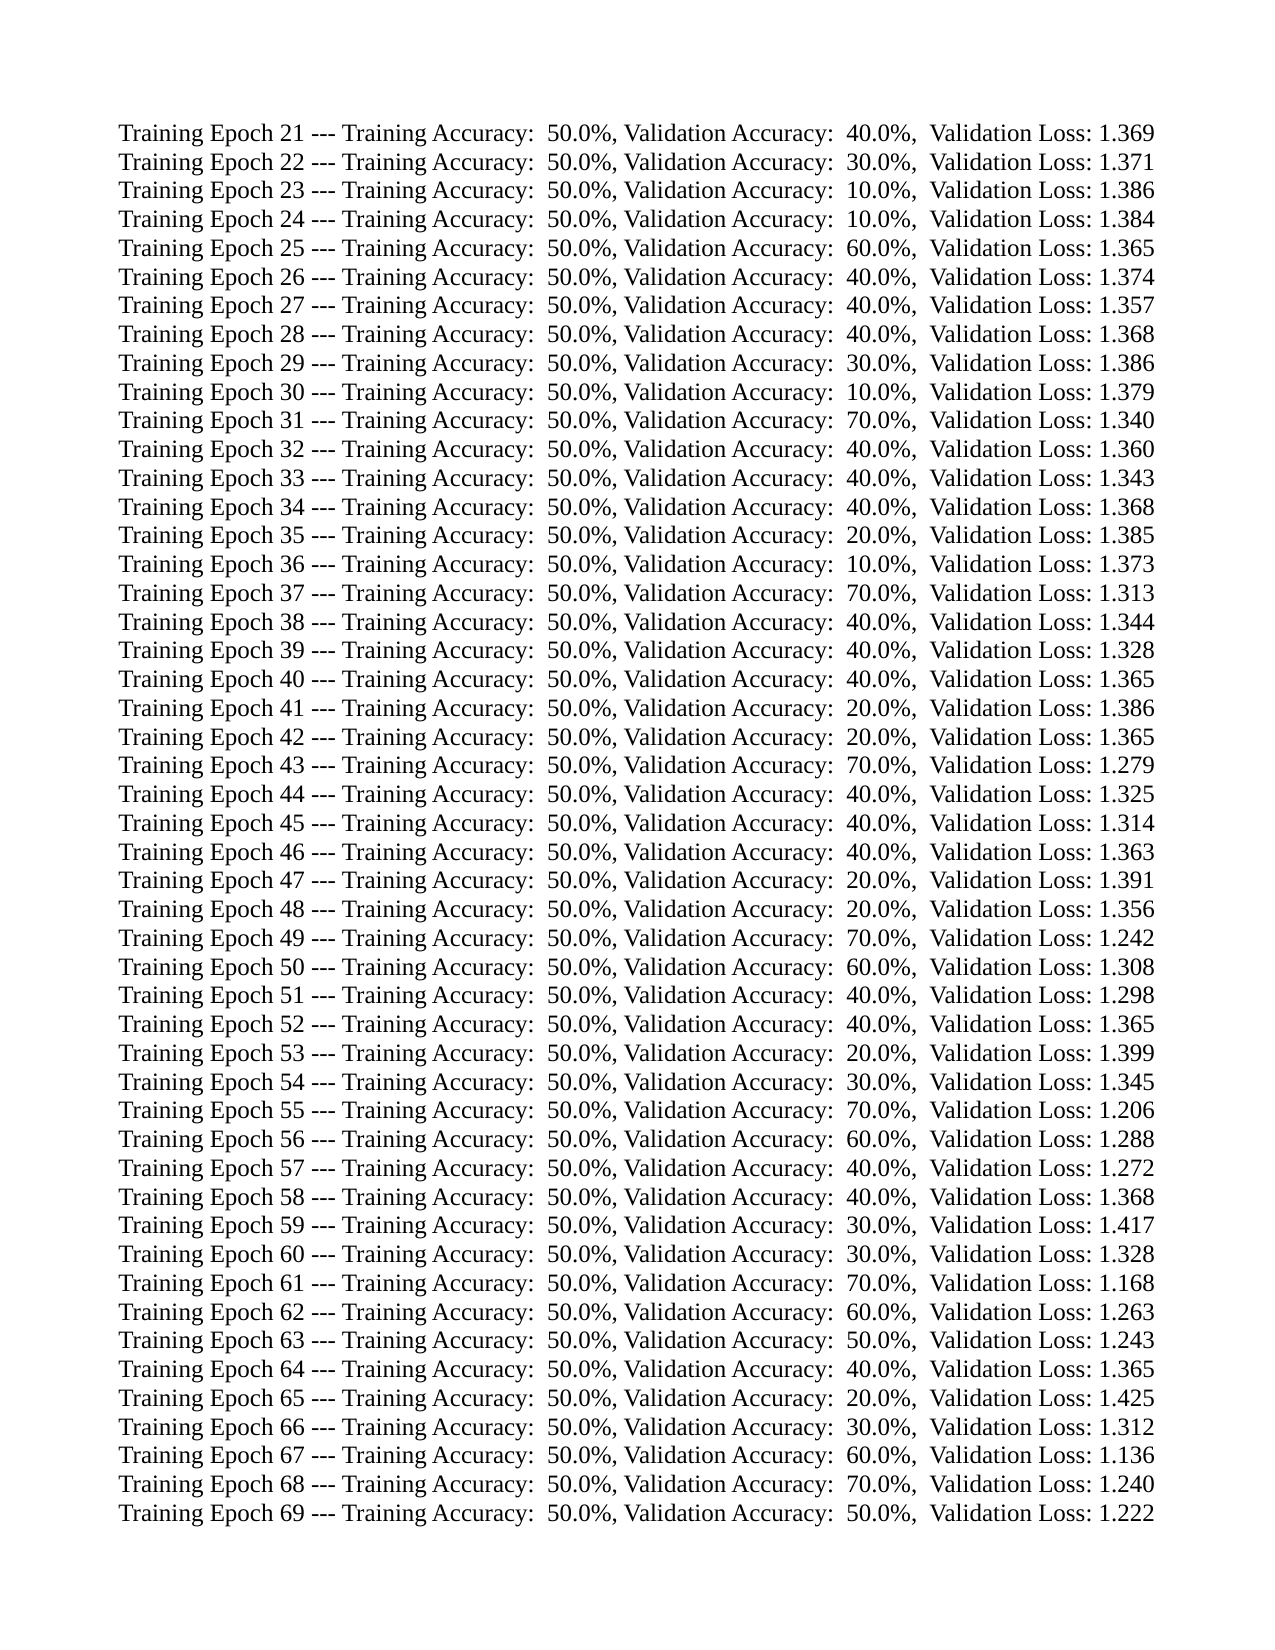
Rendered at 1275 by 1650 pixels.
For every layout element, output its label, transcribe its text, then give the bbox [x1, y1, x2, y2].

text Training Epoch 65 --- Training Accuracy: 50.0%, Validation Accuracy: 20.0%, Validation Loss: 1.425 [118, 1383, 1157, 1412]
text Training Epoch 51 --- Training Accuracy: 50.0%, Validation Accuracy: 40.0%, Validation Loss: 1.298 [118, 981, 1157, 1009]
text Training Epoch 50 --- Training Accuracy: 50.0%, Validation Accuracy: 60.0%, Validation Loss: 1.308 [118, 952, 1157, 981]
text Training Epoch 54 --- Training Accuracy: 50.0%, Validation Accuracy: 30.0%, Validation Loss: 1.345 [118, 1067, 1157, 1096]
text Training Epoch 33 --- Training Accuracy: 50.0%, Validation Accuracy: 40.0%, Validation Loss: 1.343 [118, 463, 1157, 492]
text Training Epoch 57 --- Training Accuracy: 50.0%, Validation Accuracy: 40.0%, Validation Loss: 1.272 [118, 1153, 1157, 1182]
text Training Epoch 60 --- Training Accuracy: 50.0%, Validation Accuracy: 30.0%, Validation Loss: 1.328 [118, 1239, 1157, 1268]
text Training Epoch 46 --- Training Accuracy: 50.0%, Validation Accuracy: 40.0%, Validation Loss: 1.363 [118, 837, 1157, 866]
text Training Epoch 47 --- Training Accuracy: 50.0%, Validation Accuracy: 20.0%, Validation Loss: 1.391 [118, 866, 1157, 894]
text Training Epoch 24 --- Training Accuracy: 50.0%, Validation Accuracy: 10.0%, Validation Loss: 1.384 [118, 204, 1157, 233]
text Training Epoch 29 --- Training Accuracy: 50.0%, Validation Accuracy: 30.0%, Validation Loss: 1.386 [118, 348, 1157, 377]
text Training Epoch 56 --- Training Accuracy: 50.0%, Validation Accuracy: 60.0%, Validation Loss: 1.288 [118, 1124, 1157, 1153]
text Training Epoch 59 --- Training Accuracy: 50.0%, Validation Accuracy: 30.0%, Validation Loss: 1.417 [118, 1211, 1157, 1239]
text Training Epoch 30 --- Training Accuracy: 50.0%, Validation Accuracy: 10.0%, Validation Loss: 1.379 [118, 377, 1157, 406]
text Training Epoch 40 --- Training Accuracy: 50.0%, Validation Accuracy: 40.0%, Validation Loss: 1.365 [118, 664, 1157, 693]
text Training Epoch 62 --- Training Accuracy: 50.0%, Validation Accuracy: 60.0%, Validation Loss: 1.263 [118, 1297, 1157, 1326]
text Training Epoch 69 --- Training Accuracy: 50.0%, Validation Accuracy: 50.0%, Validation Loss: 1.222 [118, 1498, 1157, 1527]
text Training Epoch 67 --- Training Accuracy: 50.0%, Validation Accuracy: 60.0%, Validation Loss: 1.136 [118, 1441, 1157, 1469]
text Training Epoch 64 --- Training Accuracy: 50.0%, Validation Accuracy: 40.0%, Validation Loss: 1.365 [118, 1354, 1157, 1383]
text Training Epoch 43 --- Training Accuracy: 50.0%, Validation Accuracy: 70.0%, Validation Loss: 1.279 [118, 751, 1157, 779]
text Training Epoch 31 --- Training Accuracy: 50.0%, Validation Accuracy: 70.0%, Validation Loss: 1.340 [118, 406, 1157, 434]
text Training Epoch 23 --- Training Accuracy: 50.0%, Validation Accuracy: 10.0%, Validation Loss: 1.386 [118, 176, 1157, 204]
text Training Epoch 27 --- Training Accuracy: 50.0%, Validation Accuracy: 40.0%, Validation Loss: 1.357 [118, 291, 1157, 319]
text Training Epoch 58 --- Training Accuracy: 50.0%, Validation Accuracy: 40.0%, Validation Loss: 1.368 [118, 1182, 1157, 1211]
text Training Epoch 48 --- Training Accuracy: 50.0%, Validation Accuracy: 20.0%, Validation Loss: 1.356 [118, 894, 1157, 923]
text Training Epoch 45 --- Training Accuracy: 50.0%, Validation Accuracy: 40.0%, Validation Loss: 1.314 [118, 808, 1157, 837]
text Training Epoch 63 --- Training Accuracy: 50.0%, Validation Accuracy: 50.0%, Validation Loss: 1.243 [118, 1326, 1157, 1354]
text Training Epoch 25 --- Training Accuracy: 50.0%, Validation Accuracy: 60.0%, Validation Loss: 1.365 [118, 233, 1157, 262]
text Training Epoch 41 --- Training Accuracy: 50.0%, Validation Accuracy: 20.0%, Validation Loss: 1.386 [118, 693, 1157, 722]
text Training Epoch 32 --- Training Accuracy: 50.0%, Validation Accuracy: 40.0%, Validation Loss: 1.360 [118, 434, 1157, 463]
text Training Epoch 35 --- Training Accuracy: 50.0%, Validation Accuracy: 20.0%, Validation Loss: 1.385 [118, 521, 1157, 549]
text Training Epoch 36 --- Training Accuracy: 50.0%, Validation Accuracy: 10.0%, Validation Loss: 1.373 [118, 549, 1157, 578]
text Training Epoch 52 --- Training Accuracy: 50.0%, Validation Accuracy: 40.0%, Validation Loss: 1.365 [118, 1009, 1157, 1038]
text Training Epoch 42 --- Training Accuracy: 50.0%, Validation Accuracy: 20.0%, Validation Loss: 1.365 [118, 722, 1157, 751]
text Training Epoch 55 --- Training Accuracy: 50.0%, Validation Accuracy: 70.0%, Validation Loss: 1.206 [118, 1096, 1157, 1124]
text Training Epoch 53 --- Training Accuracy: 50.0%, Validation Accuracy: 20.0%, Validation Loss: 1.399 [118, 1038, 1157, 1067]
text Training Epoch 34 --- Training Accuracy: 50.0%, Validation Accuracy: 40.0%, Validation Loss: 1.368 [118, 492, 1157, 521]
text Training Epoch 49 --- Training Accuracy: 50.0%, Validation Accuracy: 70.0%, Validation Loss: 1.242 [118, 923, 1157, 952]
text Training Epoch 66 --- Training Accuracy: 50.0%, Validation Accuracy: 30.0%, Validation Loss: 1.312 [118, 1412, 1157, 1441]
text Training Epoch 68 --- Training Accuracy: 50.0%, Validation Accuracy: 70.0%, Validation Loss: 1.240 [118, 1469, 1157, 1498]
text Training Epoch 44 --- Training Accuracy: 50.0%, Validation Accuracy: 40.0%, Validation Loss: 1.325 [118, 779, 1157, 808]
text Training Epoch 28 --- Training Accuracy: 50.0%, Validation Accuracy: 40.0%, Validation Loss: 1.368 [118, 319, 1157, 348]
text Training Epoch 61 --- Training Accuracy: 50.0%, Validation Accuracy: 70.0%, Validation Loss: 1.168 [118, 1268, 1157, 1297]
text Training Epoch 37 --- Training Accuracy: 50.0%, Validation Accuracy: 70.0%, Validation Loss: 1.313 [118, 578, 1157, 607]
text Training Epoch 22 --- Training Accuracy: 50.0%, Validation Accuracy: 30.0%, Validation Loss: 1.371 [118, 147, 1157, 176]
text Training Epoch 38 --- Training Accuracy: 50.0%, Validation Accuracy: 40.0%, Validation Loss: 1.344 [118, 607, 1157, 636]
text Training Epoch 26 --- Training Accuracy: 50.0%, Validation Accuracy: 40.0%, Validation Loss: 1.374 [118, 262, 1157, 291]
text Training Epoch 21 --- Training Accuracy: 50.0%, Validation Accuracy: 40.0%, Validation Loss: 1.369 [118, 118, 1157, 147]
text Training Epoch 39 --- Training Accuracy: 50.0%, Validation Accuracy: 40.0%, Validation Loss: 1.328 [118, 636, 1157, 664]
